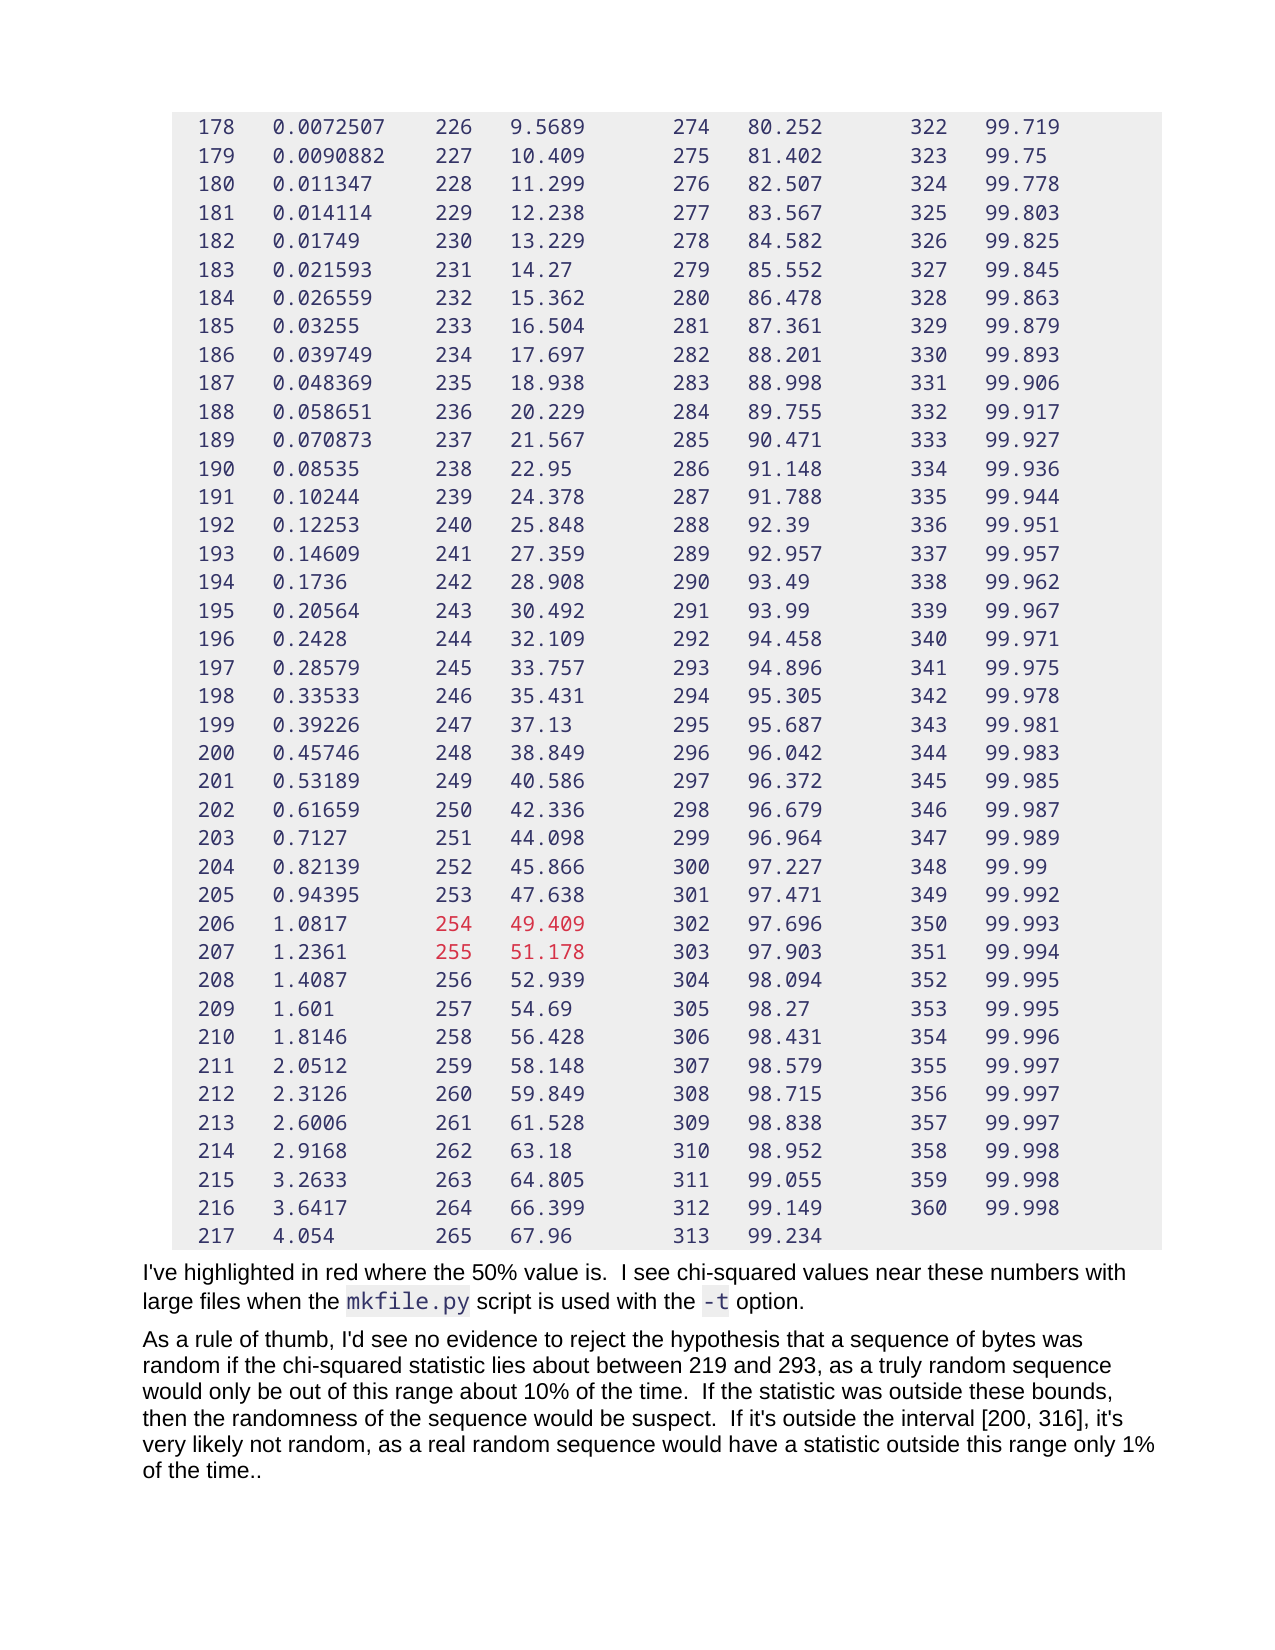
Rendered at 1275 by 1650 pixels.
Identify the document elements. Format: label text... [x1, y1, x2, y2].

text 206 1.0817 254 49.409 302 97.696 350 99.993 [585, 909, 1162, 937]
text 215 3.2633 263 64.805 311 99.055 359 99.998 [172, 1165, 1162, 1193]
text 197 0.28579 245 33.757 293 94.896 341 99.975 [172, 653, 1162, 681]
text 211 2.0512 259 58.148 307 98.579 355 99.997 [172, 1051, 1162, 1079]
text 196 0.2428 244 32.109 292 94.458 340 99.971 [172, 624, 1162, 653]
text 179 0.0090882 227 10.409 275 81.402 323 99.75 [172, 141, 1162, 169]
text 186 0.039749 234 17.697 282 88.201 330 99.893 [172, 340, 1162, 368]
text 183 0.021593 231 14.27 279 85.552 327 99.845 [172, 255, 1162, 283]
text 187 0.048369 235 18.938 283 88.998 331 99.906 [172, 368, 1162, 397]
text 207 1.2361 255 51.178 303 97.903 351 99.994 [585, 937, 1162, 966]
text 181 0.014114 229 12.238 277 83.567 325 99.803 [172, 198, 1162, 226]
text 195 0.20564 243 30.492 291 93.99 339 99.967 [172, 596, 1162, 624]
text As a rule of thumb, I'd see no evidence to reject the hypothesis that a sequence of bytes was random if the chi-squared statistic lies about between 219 and 293, as a truly random sequence would only be out of this range about 10% of the time. If the statistic was outside these bounds, then the randomness of the sequence would be suspect. If it's outside the interval [200, 316], it's very likely not random, as a real random sequence would have a statistic outside this range only 1% of the time.. [142, 1326, 1162, 1484]
text 199 0.39226 247 37.13 295 95.687 343 99.981 [172, 710, 1162, 738]
text 184 0.026559 232 15.362 280 86.478 328 99.863 [172, 283, 1162, 312]
text 208 1.4087 256 52.939 304 98.094 352 99.995 [172, 966, 1162, 994]
text 210 1.8146 258 56.428 306 98.431 354 99.996 [172, 1022, 1162, 1051]
text 205 0.94395 253 47.638 301 97.471 349 99.992 [172, 880, 1162, 909]
text 203 0.7127 251 44.098 299 96.964 347 99.989 [172, 823, 1162, 852]
text 207 1.2361 255 51.178 303 97.903 351 99.994 [172, 937, 435, 966]
text 189 0.070873 237 21.567 285 90.471 333 99.927 [172, 425, 1162, 454]
text 198 0.33533 246 35.431 294 95.305 342 99.978 [172, 681, 1162, 710]
text 190 0.08535 238 22.95 286 91.148 334 99.936 [172, 454, 1162, 482]
text 201 0.53189 249 40.586 297 96.372 345 99.985 [172, 767, 1162, 795]
text 200 0.45746 248 38.849 296 96.042 344 99.983 [172, 738, 1162, 767]
text 185 0.03255 233 16.504 281 87.361 329 99.879 [172, 312, 1162, 340]
text 178 0.0072507 226 9.5689 274 80.252 322 99.719 [172, 112, 1162, 141]
text 188 0.058651 236 20.229 284 89.755 332 99.917 [172, 397, 1162, 425]
text 213 2.6006 261 61.528 309 98.838 357 99.997 [172, 1108, 1162, 1136]
text 217 4.054 265 67.96 313 99.234 [172, 1222, 1162, 1250]
text 202 0.61659 250 42.336 298 96.679 346 99.987 [172, 795, 1162, 823]
text 216 3.6417 264 66.399 312 99.149 360 99.998 [172, 1193, 1162, 1222]
text 209 1.601 257 54.69 305 98.27 353 99.995 [172, 994, 1162, 1022]
text 206 1.0817 254 49.409 302 97.696 350 99.993 [172, 909, 435, 937]
text 191 0.10244 239 24.378 287 91.788 335 99.944 [172, 482, 1162, 511]
text 214 2.9168 262 63.18 310 98.952 358 99.998 [172, 1136, 1162, 1165]
text 182 0.01749 230 13.229 278 84.582 326 99.825 [172, 226, 1162, 255]
text 204 0.82139 252 45.866 300 97.227 348 99.99 [172, 852, 1162, 880]
text 180 0.011347 228 11.299 276 82.507 324 99.778 [172, 169, 1162, 198]
text 192 0.12253 240 25.848 288 92.39 336 99.951 [172, 511, 1162, 539]
text 193 0.14609 241 27.359 289 92.957 337 99.957 [172, 539, 1162, 567]
text 194 0.1736 242 28.908 290 93.49 338 99.962 [172, 567, 1162, 596]
text 212 2.3126 260 59.849 308 98.715 356 99.997 [172, 1079, 1162, 1108]
text I've highlighted in red where the 50% value is. I see chi-squared values near these numbers with large files when the mkfile.py script is used with the -t option. [142, 1259, 1162, 1317]
